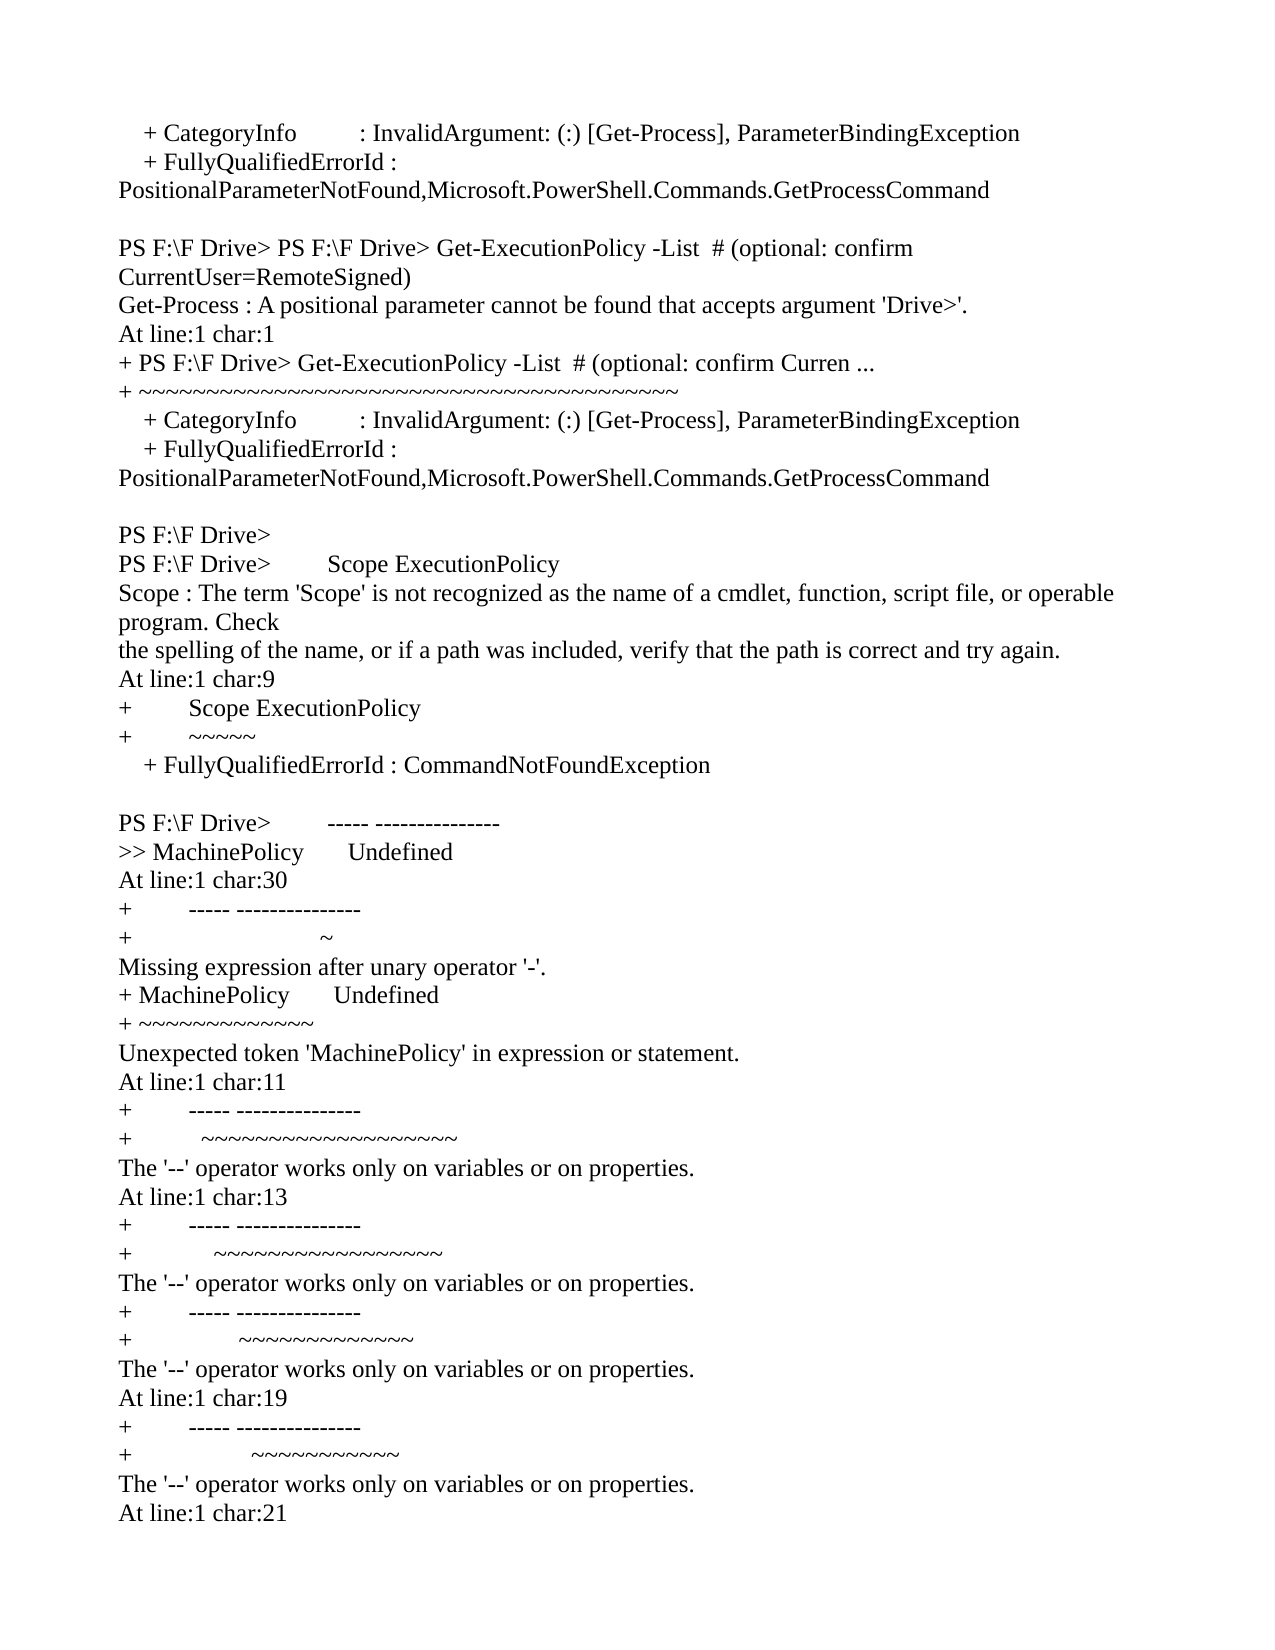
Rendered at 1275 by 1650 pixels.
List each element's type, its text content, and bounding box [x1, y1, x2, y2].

text The '--' operator works only on variables or on properties. [118, 1268, 1157, 1297]
text The '--' operator works only on variables or on properties. [118, 1354, 1157, 1383]
text + Scope ExecutionPolicy [118, 693, 1157, 722]
text The '--' operator works only on variables or on properties. [118, 1469, 1157, 1498]
text PS F:\F Drive> ----- --------------- [118, 808, 1157, 837]
text The '--' operator works only on variables or on properties. [118, 1153, 1157, 1182]
text + ~~~~~~~~~~~~~~~~~ [118, 1239, 1157, 1268]
text + FullyQualifiedErrorId : CommandNotFoundException [118, 751, 1157, 779]
text At line:1 char:21 [118, 1498, 1157, 1527]
text + ~~~~~ [118, 722, 1157, 751]
text At line:1 char:1 [118, 319, 1157, 348]
text + PS F:\F Drive> Get-ExecutionPolicy -List # (optional: confirm Curren ... [118, 348, 1157, 377]
text Get-Process : A positional parameter cannot be found that accepts argument 'Drive>'. [118, 291, 1157, 319]
text + ~~~~~~~~~~~~~ [118, 1009, 1157, 1038]
text At line:1 char:19 [118, 1383, 1157, 1412]
text PS F:\F Drive> PS F:\F Drive> Get-ExecutionPolicy -List # (optional: confirm CurrentUser=RemoteSigned) [118, 233, 1157, 291]
text + FullyQualifiedErrorId : PositionalParameterNotFound,Microsoft.PowerShell.Commands.GetProcessCommand [118, 147, 1157, 204]
text Scope : The term 'Scope' is not recognized as the name of a cmdlet, function, script file, or operable program. Check [118, 578, 1157, 636]
text At line:1 char:11 [118, 1067, 1157, 1096]
text + ----- --------------- [118, 1211, 1157, 1239]
text + ~~~~~~~~~~~~~ [118, 1326, 1157, 1354]
text At line:1 char:13 [118, 1182, 1157, 1211]
text At line:1 char:30 [118, 866, 1157, 894]
text At line:1 char:9 [118, 664, 1157, 693]
text >> MachinePolicy Undefined [118, 837, 1157, 866]
text + MachinePolicy Undefined [118, 981, 1157, 1009]
text + ~~~~~~~~~~~~~~~~~~~~~~~~~~~~~~~~~~~~~~~~ [118, 377, 1157, 406]
text + ----- --------------- [118, 1096, 1157, 1124]
text + ----- --------------- [118, 1297, 1157, 1326]
text + ----- --------------- [118, 1412, 1157, 1441]
text + FullyQualifiedErrorId : PositionalParameterNotFound,Microsoft.PowerShell.Commands.GetProcessCommand [118, 434, 1157, 492]
text Unexpected token 'MachinePolicy' in expression or statement. [118, 1038, 1157, 1067]
text + ~ [118, 923, 1157, 952]
text + ~~~~~~~~~~~~~~~~~~~ [118, 1124, 1157, 1153]
text + CategoryInfo : InvalidArgument: (:) [Get-Process], ParameterBindingException [118, 406, 1157, 434]
text Missing expression after unary operator '-'. [118, 952, 1157, 981]
text the spelling of the name, or if a path was included, verify that the path is correct and try again. [118, 636, 1157, 664]
text + CategoryInfo : InvalidArgument: (:) [Get-Process], ParameterBindingException [118, 118, 1157, 147]
text + ----- --------------- [118, 894, 1157, 923]
text + ~~~~~~~~~~~ [118, 1441, 1157, 1469]
text PS F:\F Drive> [118, 521, 1157, 549]
text PS F:\F Drive> Scope ExecutionPolicy [118, 549, 1157, 578]
